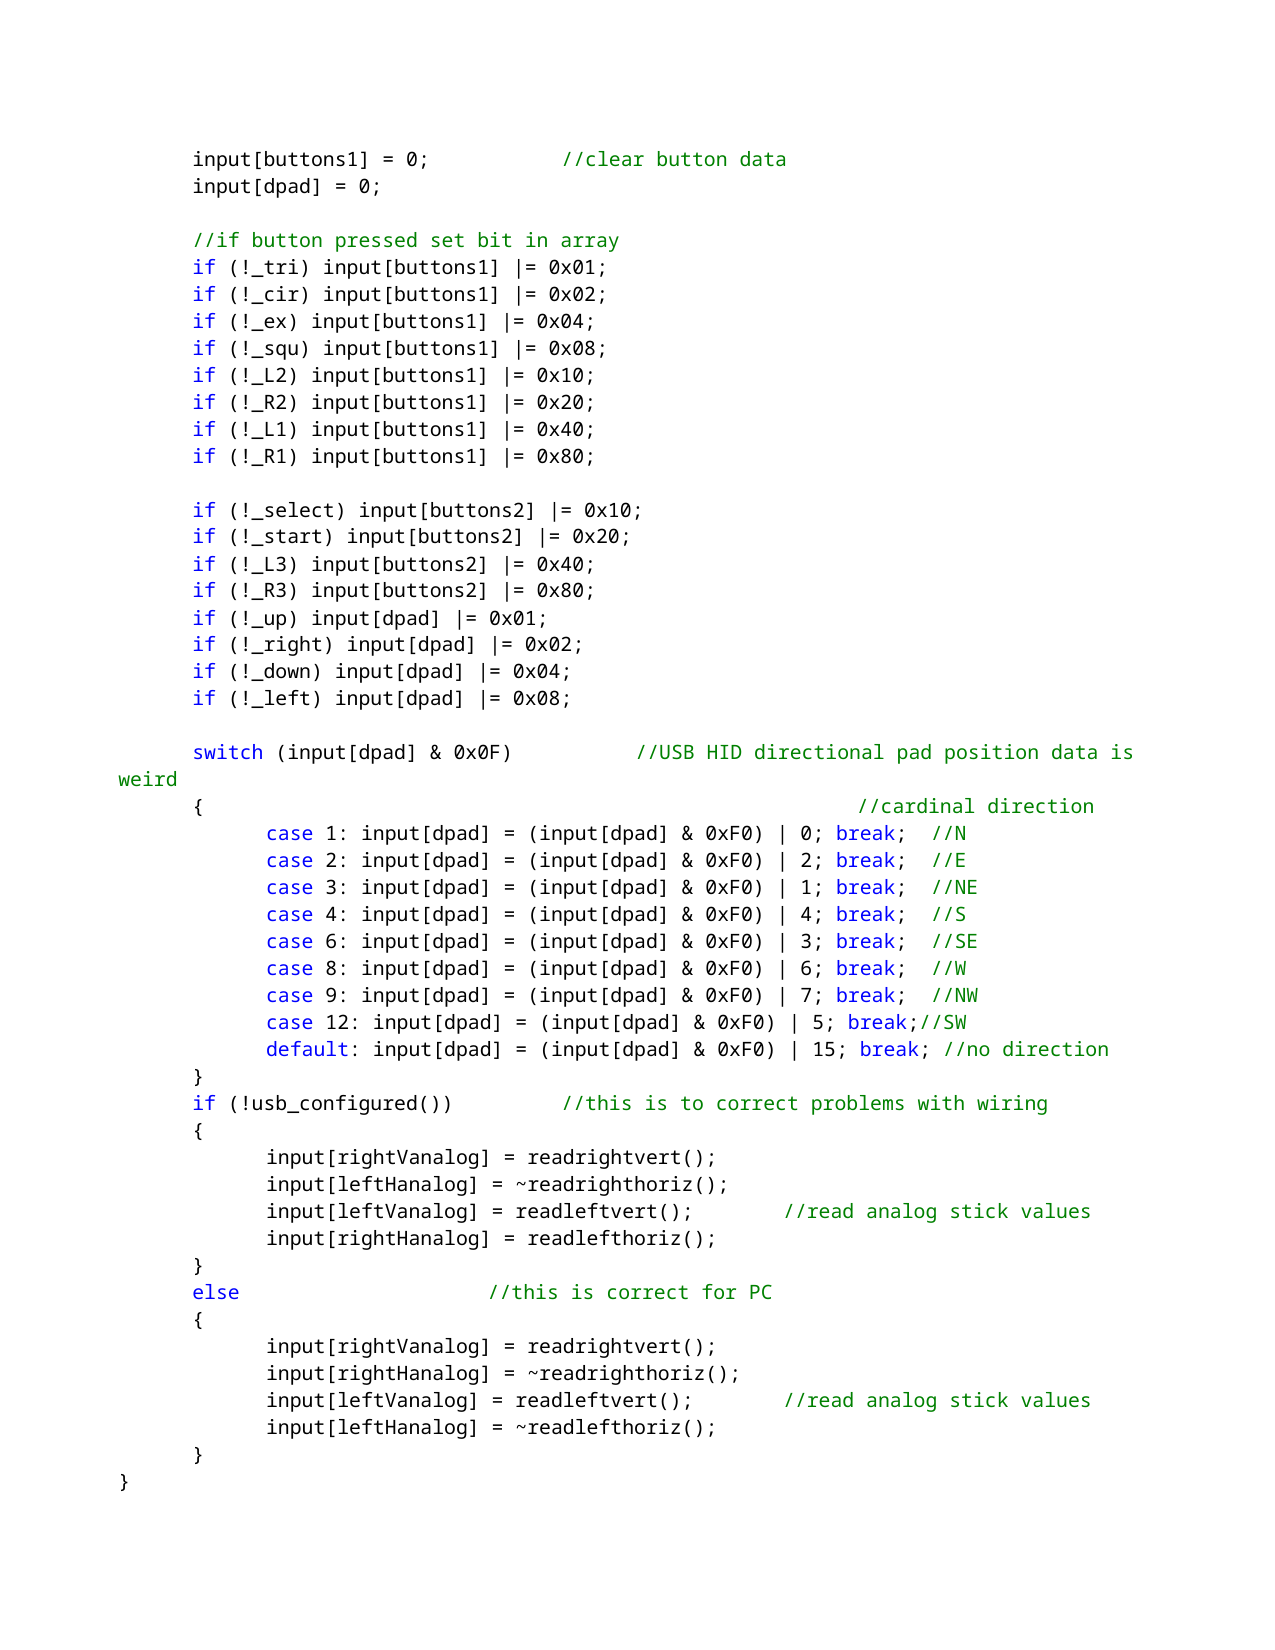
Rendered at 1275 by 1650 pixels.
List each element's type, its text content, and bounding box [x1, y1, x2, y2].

text case 6: input[dpad] = (input[dpad] & 0xF0) | 3; break; //SE [118, 927, 1157, 954]
text { [118, 1116, 1157, 1143]
text if (!_L3) input[buttons2] |= 0x40; [118, 550, 1157, 577]
text if (!_down) input[dpad] |= 0x04; [118, 658, 1157, 685]
text if (!_left) input[dpad] |= 0x08; [118, 685, 1157, 712]
text case 9: input[dpad] = (input[dpad] & 0xF0) | 7; break; //NW [118, 981, 1157, 1008]
text case 8: input[dpad] = (input[dpad] & 0xF0) | 6; break; //W [118, 954, 1157, 981]
text if (!_select) input[buttons2] |= 0x10; [118, 496, 1157, 523]
text } [118, 1251, 1157, 1278]
text if (!_L1) input[buttons1] |= 0x40; [118, 415, 1157, 442]
text } [118, 1467, 1157, 1494]
text case 4: input[dpad] = (input[dpad] & 0xF0) | 4; break; //S [118, 901, 1157, 927]
text default: input[dpad] = (input[dpad] & 0xF0) | 15; break; //no direction [118, 1035, 1157, 1062]
text case 3: input[dpad] = (input[dpad] & 0xF0) | 1; break; //NE [118, 873, 1157, 901]
text input[rightVanalog] = readrightvert(); [118, 1143, 1157, 1170]
text if (!_R1) input[buttons1] |= 0x80; [118, 442, 1157, 469]
text //if button pressed set bit in array [118, 226, 1157, 253]
text if (!_up) input[dpad] |= 0x01; [118, 604, 1157, 631]
text input[buttons1] = 0; //clear button data [118, 145, 1157, 172]
text if (!_cir) input[buttons1] |= 0x02; [118, 280, 1157, 307]
text if (!_start) input[buttons2] |= 0x20; [118, 523, 1157, 550]
text if (!_L2) input[buttons1] |= 0x10; [118, 361, 1157, 388]
text } [118, 1062, 1157, 1089]
text input[rightHanalog] = ~readrighthoriz(); [118, 1359, 1157, 1386]
text if (!_R3) input[buttons2] |= 0x80; [118, 577, 1157, 604]
text input[leftHanalog] = ~readlefthoriz(); [118, 1413, 1157, 1440]
text input[rightVanalog] = readrightvert(); [118, 1332, 1157, 1359]
text input[leftHanalog] = ~readrighthoriz(); [118, 1170, 1157, 1197]
text { //cardinal direction [118, 793, 1157, 819]
text if (!_tri) input[buttons1] |= 0x01; [118, 253, 1157, 280]
text input[dpad] = 0; [118, 172, 1157, 199]
text case 2: input[dpad] = (input[dpad] & 0xF0) | 2; break; //E [118, 847, 1157, 873]
text input[rightHanalog] = readlefthoriz(); [118, 1224, 1157, 1251]
text if (!_right) input[dpad] |= 0x02; [118, 631, 1157, 658]
text input[leftVanalog] = readleftvert(); //read analog stick values [118, 1197, 1157, 1224]
text if (!_squ) input[buttons1] |= 0x08; [118, 334, 1157, 361]
text case 1: input[dpad] = (input[dpad] & 0xF0) | 0; break; //N [118, 819, 1157, 847]
text { [118, 1305, 1157, 1332]
text if (!usb_configured()) //this is to correct problems with wiring [118, 1089, 1157, 1116]
text switch (input[dpad] & 0x0F) //USB HID directional pad position data is weird [118, 739, 1157, 793]
text else //this is correct for PC [118, 1278, 1157, 1305]
text if (!_R2) input[buttons1] |= 0x20; [118, 388, 1157, 415]
text if (!_ex) input[buttons1] |= 0x04; [118, 307, 1157, 334]
text input[leftVanalog] = readleftvert(); //read analog stick values [118, 1386, 1157, 1413]
text case 12: input[dpad] = (input[dpad] & 0xF0) | 5; break;//SW [118, 1008, 1157, 1035]
text } [118, 1440, 1157, 1467]
